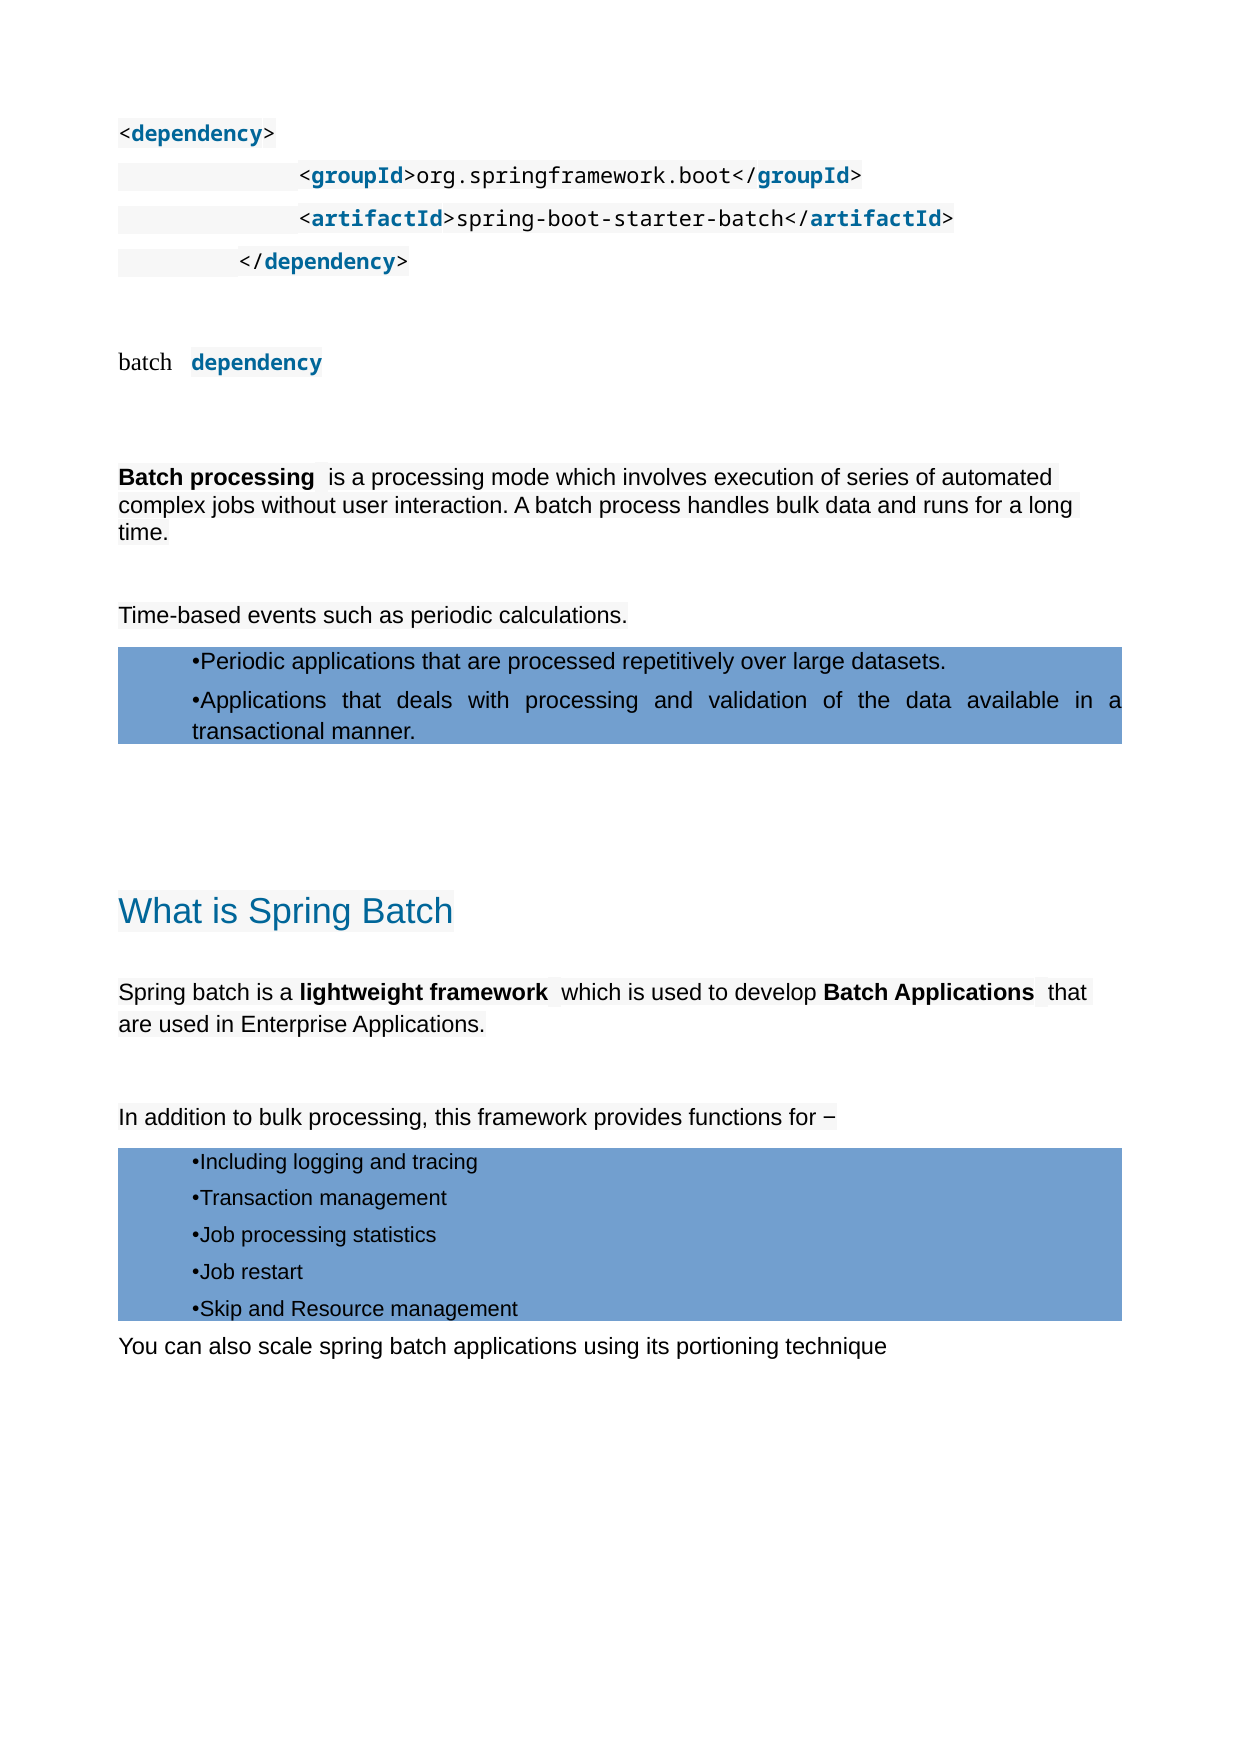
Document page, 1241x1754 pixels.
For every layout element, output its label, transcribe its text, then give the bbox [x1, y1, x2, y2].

text Time-based events such as periodic calculations. [118, 602, 1122, 629]
text </dependency> [118, 246, 1122, 277]
list Job restart [118, 1259, 1122, 1284]
text Spring batch is a lightweight framework which is used to develop Batch Applications that are used in Enterprise Applications. [118, 944, 1122, 1037]
list Job processing statistics [118, 1222, 1122, 1247]
list Periodic applications that are processed repetitively over large datasets. [118, 647, 1122, 674]
list Applications that deals with processing and validation of the data available in a transactional manner. [118, 686, 1122, 744]
list Transaction management [118, 1185, 1122, 1211]
subtitle What is Spring Batch [118, 890, 1122, 932]
text You can also scale spring batch applications using its portioning technique [118, 1332, 1122, 1359]
text <groupId>org.springframework.boot</groupId> [118, 160, 1122, 191]
text batch dependency [118, 347, 1122, 377]
list Skip and Resource management [118, 1296, 1122, 1321]
text Batch processing is a processing mode which involves execution of series of automated complex jobs without user interaction. A batch process handles bulk data and runs for a long time. [118, 462, 1122, 545]
text In addition to bulk processing, this framework provides functions for − [118, 1103, 1122, 1130]
text <dependency> [118, 118, 1122, 148]
text <artifactId>spring-boot-starter-batch</artifactId> [118, 203, 1122, 234]
list Including logging and tracing [118, 1148, 1122, 1174]
